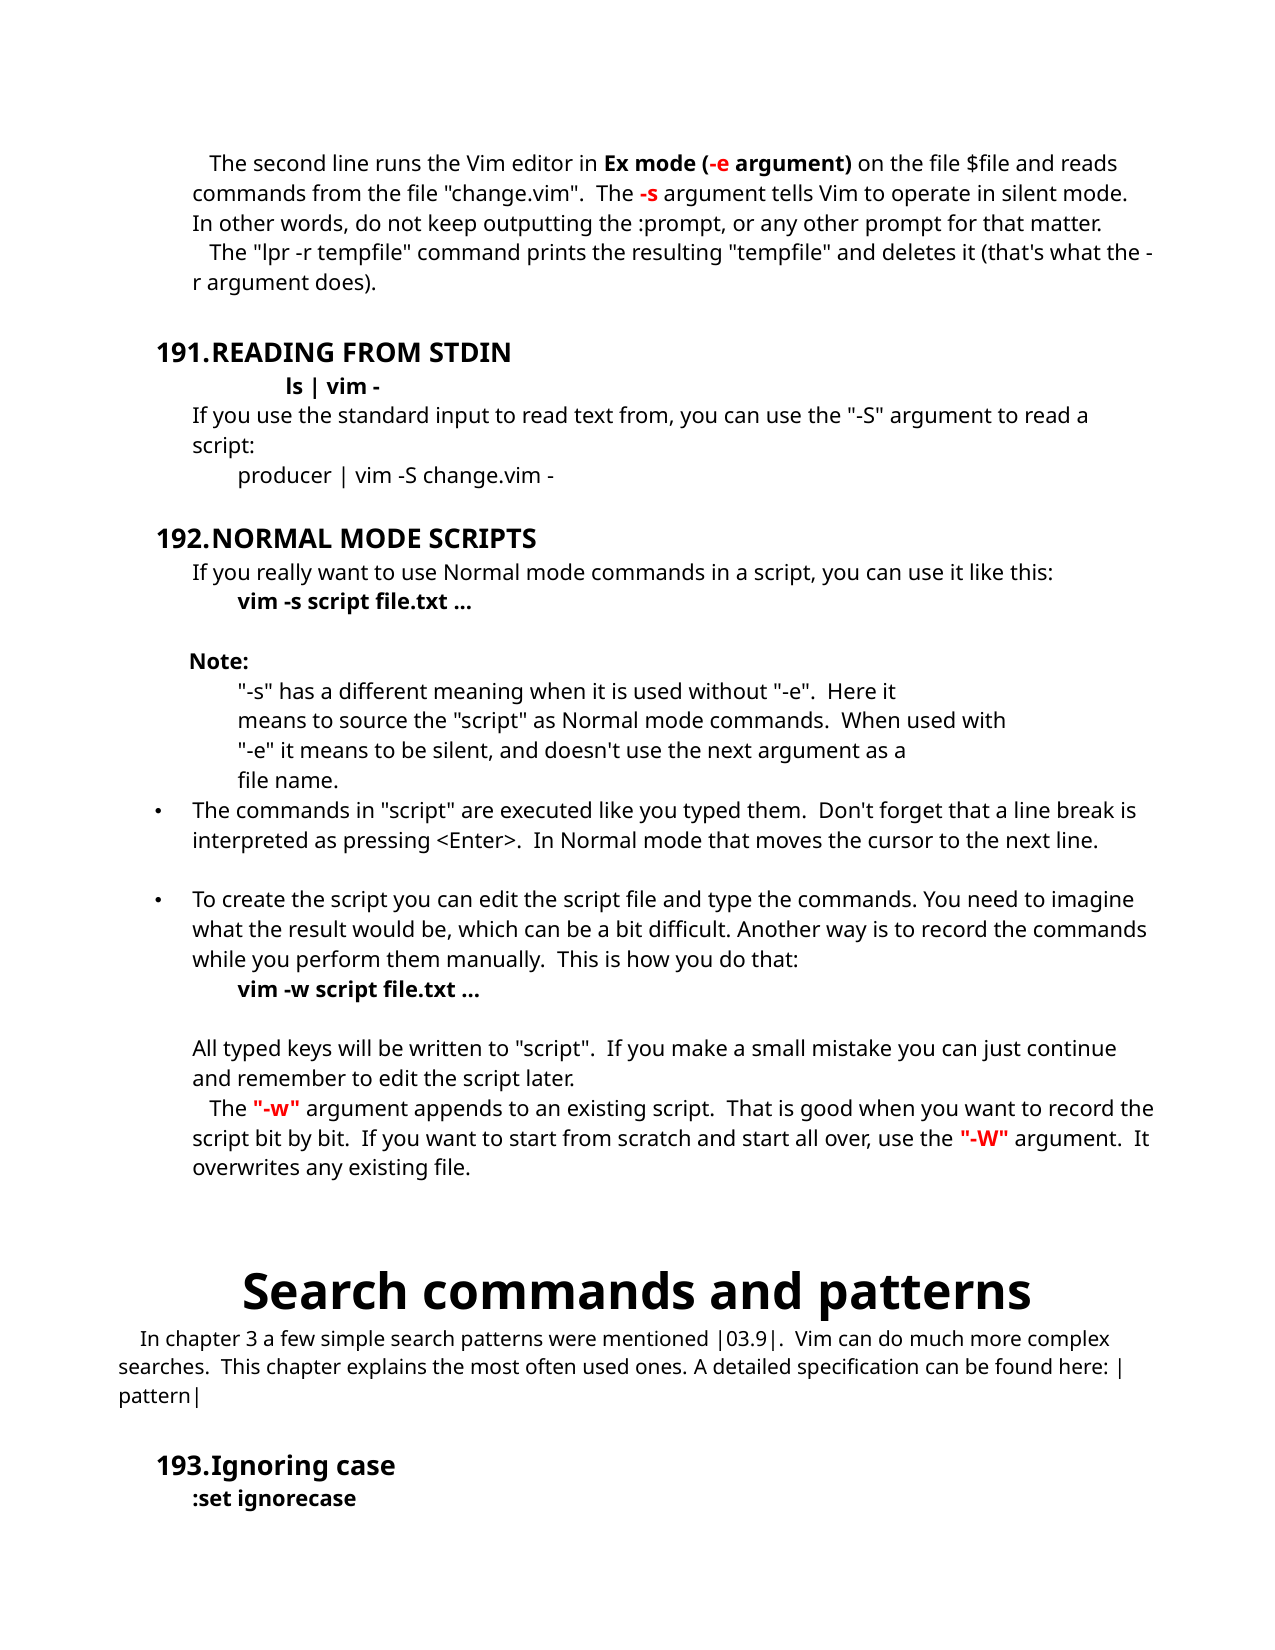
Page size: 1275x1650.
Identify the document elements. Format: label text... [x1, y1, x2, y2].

list producer | vim -S change.vim - [154, 460, 1157, 490]
list To create the script you can edit the script file and type the commands. You need to imagine what the result would be, which can be a bit difficult. Another way is to record the commands while you perform them manually. This is how you do that: [154, 884, 1157, 973]
list The "lpr -r tempfile" command prints the resulting "tempfile" and deletes it (that's what the -r argument does). [154, 237, 1157, 297]
list If you really want to use Normal mode commands in a script, you can use it like this: [154, 556, 1157, 586]
list If you use the standard input to read text from, you can use the "-S" argument to read a script: [154, 400, 1157, 460]
list "-s" has a different meaning when it is used without "-e". Here it [154, 676, 1157, 705]
list vim -w script file.txt ... [154, 973, 1157, 1003]
list Note: [154, 646, 1157, 676]
list READING FROM STDIN [156, 334, 1157, 371]
list Ignoring case [156, 1446, 1157, 1483]
list The commands in "script" are executed like you typed them. Don't forget that a line break is interpreted as pressing <Enter>. In Normal mode that moves the cursor to the next line. [154, 795, 1157, 854]
list The "-w" argument appends to an existing script. That is good when you want to record the script bit by bit. If you want to start from scratch and start all over, use the "-W" argument. It overwrites any existing file. [154, 1093, 1157, 1182]
list means to source the "script" as Normal mode commands. When used with [154, 705, 1157, 735]
text Search commands and patterns [118, 1256, 1157, 1324]
list NORMAL MODE SCRIPTS [156, 519, 1157, 556]
list "-e" it means to be silent, and doesn't use the next argument as a [154, 735, 1157, 765]
list The second line runs the Vim editor in Ex mode (-e argument) on the file $file and reads commands from the file "change.vim". The -s argument tells Vim to operate in silent mode. In other words, do not keep outputting the :prompt, or any other prompt for that matter. [154, 148, 1157, 237]
list vim -s script file.txt ... [154, 586, 1157, 616]
list :set ignorecase [154, 1483, 1157, 1513]
list All typed keys will be written to "script". If you make a small mistake you can just continue and remember to edit the script later. [154, 1033, 1157, 1093]
list file name. [154, 765, 1157, 795]
text In chapter 3 a few simple search patterns were mentioned |03.9|. Vim can do much more complex searches. This chapter explains the most often used ones. A detailed specification can be found here: |pattern| [118, 1324, 1157, 1409]
list ls | vim - [154, 371, 1157, 400]
